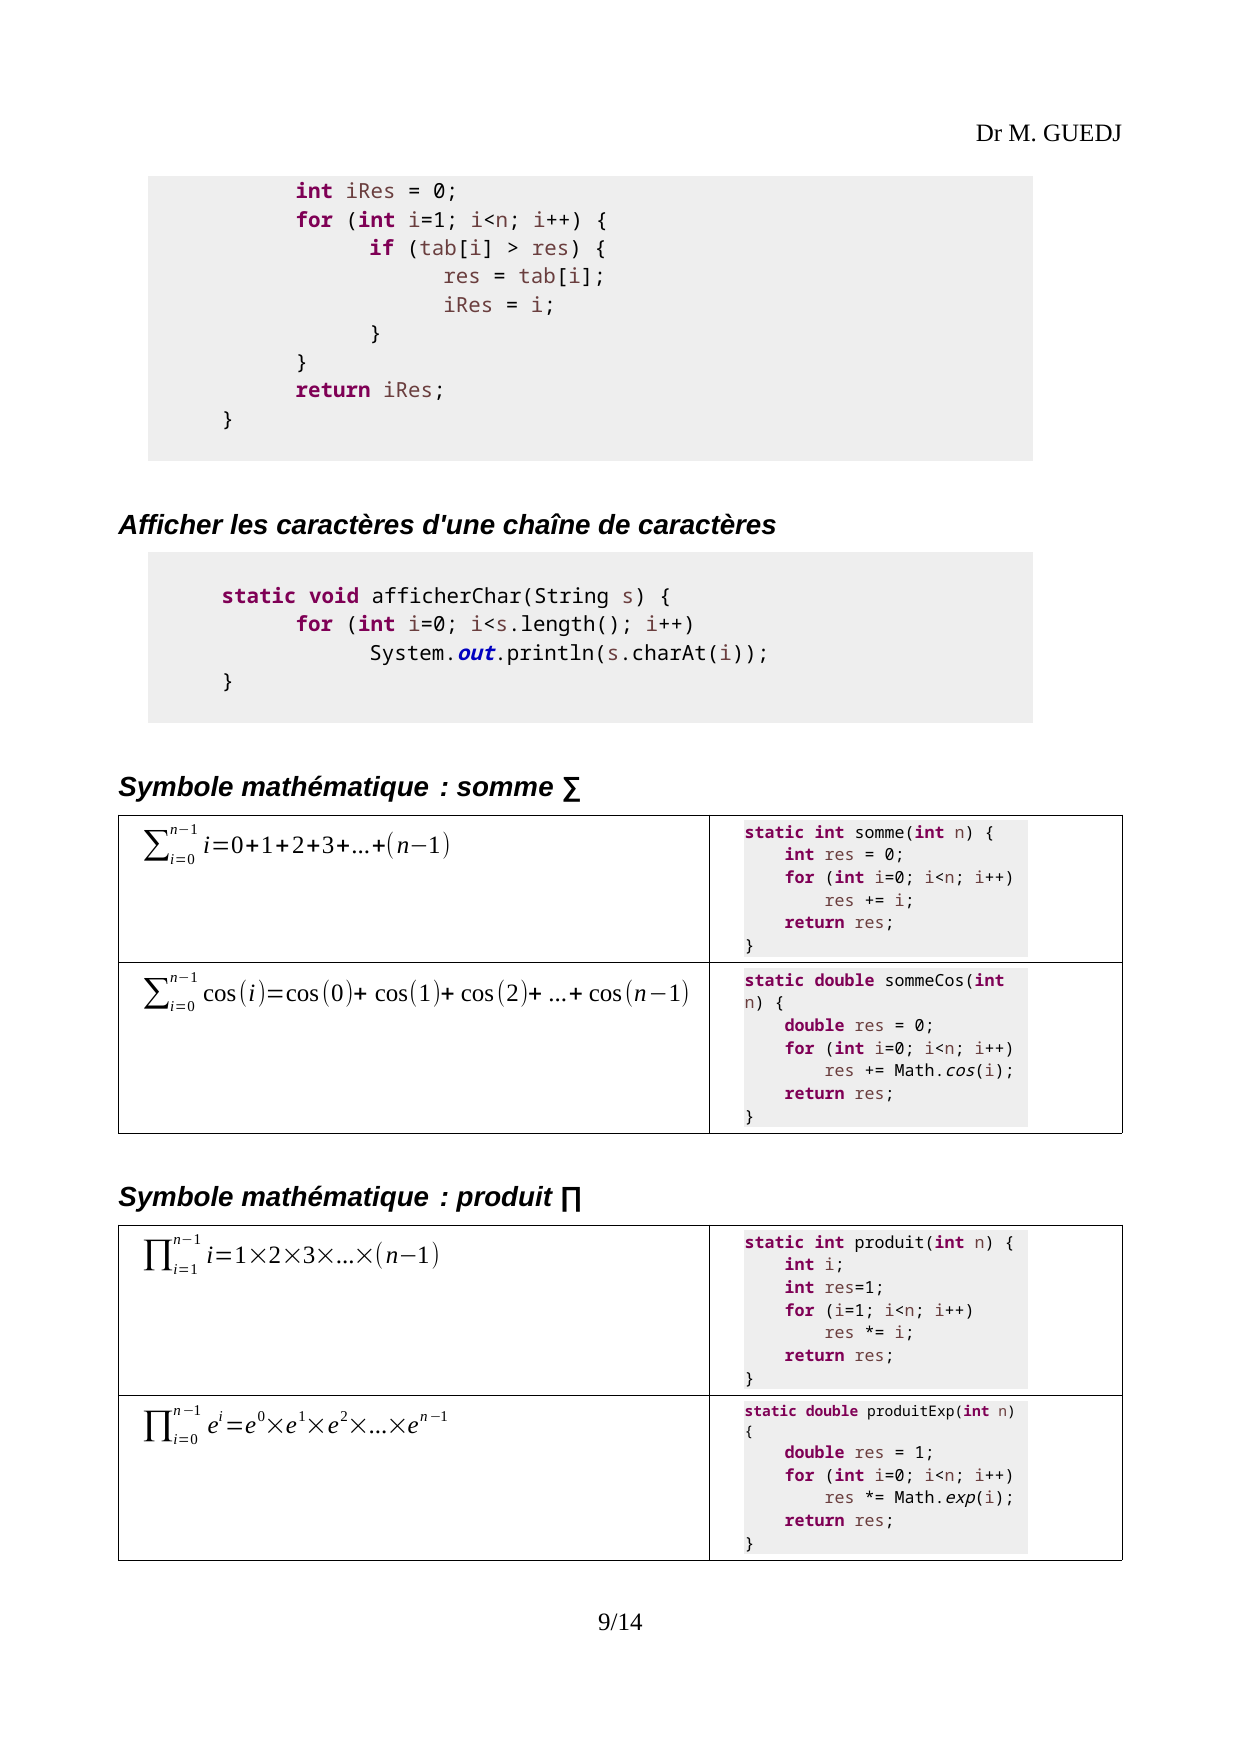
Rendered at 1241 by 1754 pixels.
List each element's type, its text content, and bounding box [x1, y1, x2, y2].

table_header [119, 1226, 709, 1395]
text res = tab[i]; [148, 262, 1033, 290]
text } [148, 347, 1033, 375]
text } [148, 666, 1033, 694]
subtitle Afficher les caractères d'une chaîne de caractères [118, 508, 1122, 540]
text static void afficherChar(String s) { [148, 581, 1033, 609]
table_header [119, 816, 709, 962]
table_cell [119, 963, 709, 1133]
subtitle Symbole mathématique : somme ∑ [118, 770, 1122, 802]
table_header static int produit(int n) { int i; int res=1; for (i=1; i<n; i++) res *= i; return res; } [710, 1226, 1122, 1395]
text int iRes = 0; [148, 176, 1033, 205]
text } [148, 318, 1033, 347]
text if (tab[i] > res) { [148, 233, 1033, 262]
subtitle Symbole mathématique : produit ∏ [118, 1180, 1122, 1212]
table_cell static double sommeCos(int n) { double res = 0; for (int i=0; i<n; i++) res += Math.cos(i); return res; } [710, 963, 1122, 1133]
table_cell static double produitExp(int n) { double res = 1; for (int i=0; i<n; i++) res *= Math.exp(i); return res; } [710, 1396, 1122, 1560]
table_header static int somme(int n) { int res = 0; for (int i=0; i<n; i++) res += i; return res; } [710, 816, 1122, 962]
text return iRes; [148, 375, 1033, 404]
text System.out.println(s.charAt(i)); [148, 638, 1033, 666]
table_cell [119, 1396, 709, 1560]
text iRes = i; [148, 290, 1033, 318]
text } [148, 404, 1033, 432]
text for (int i=1; i<n; i++) { [148, 205, 1033, 233]
text for (int i=0; i<s.length(); i++) [148, 609, 1033, 638]
